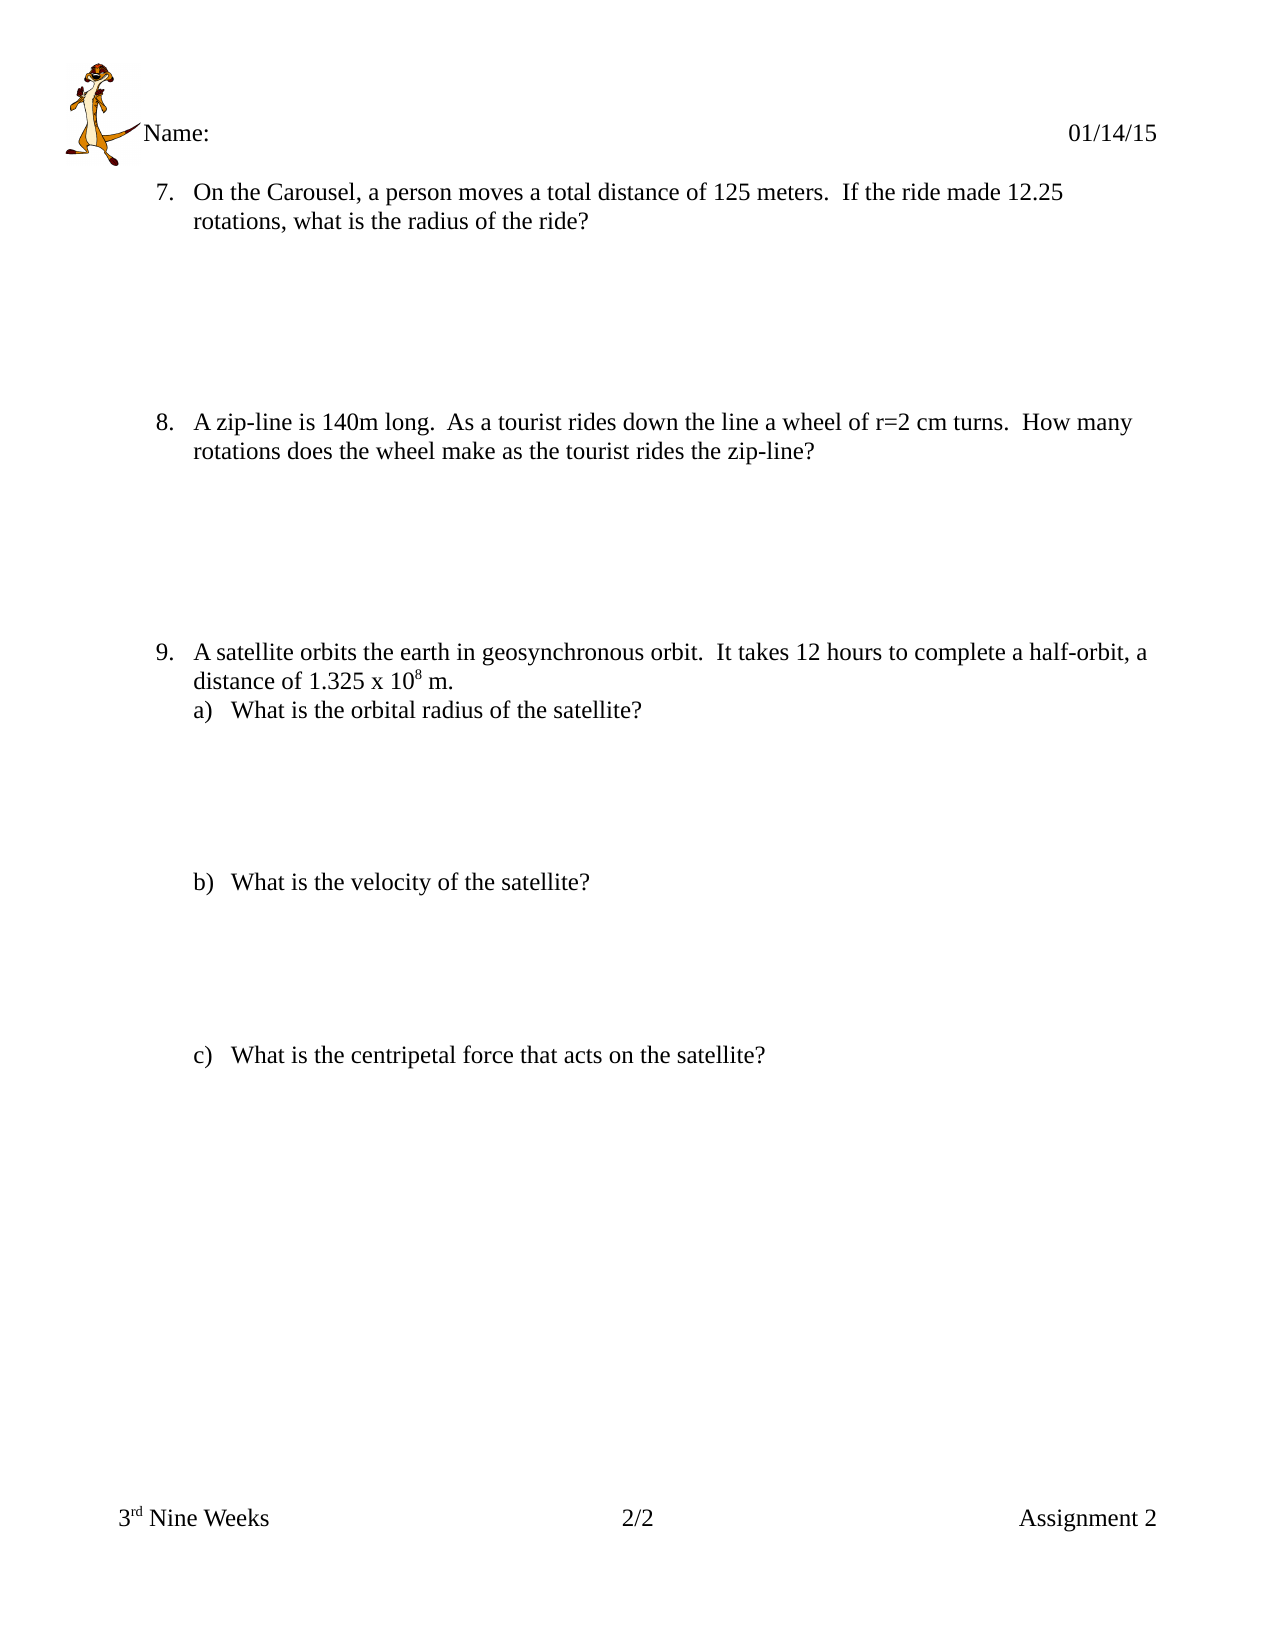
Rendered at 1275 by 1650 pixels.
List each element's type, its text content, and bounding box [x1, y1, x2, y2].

list What is the orbital radius of the satellite? [193, 695, 1157, 723]
list What is the velocity of the satellite? [193, 867, 1157, 896]
picture [65, 63, 141, 166]
list A zip-line is 140m long. As a tourist rides down the line a wheel of r=2 cm turns. How many rotations does the wheel make as the tourist rides the zip-line? [156, 407, 1157, 465]
list On the Carousel, a person moves a total distance of 125 meters. If the ride made 12.25 rotations, what is the radius of the ride? [156, 177, 1157, 235]
list What is the centripetal force that acts on the satellite? [193, 1040, 1157, 1068]
list A satellite orbits the earth in geosynchronous orbit. It takes 12 hours to complete a half-orbit, a distance of 1.325 x 108 m. [156, 637, 1157, 695]
